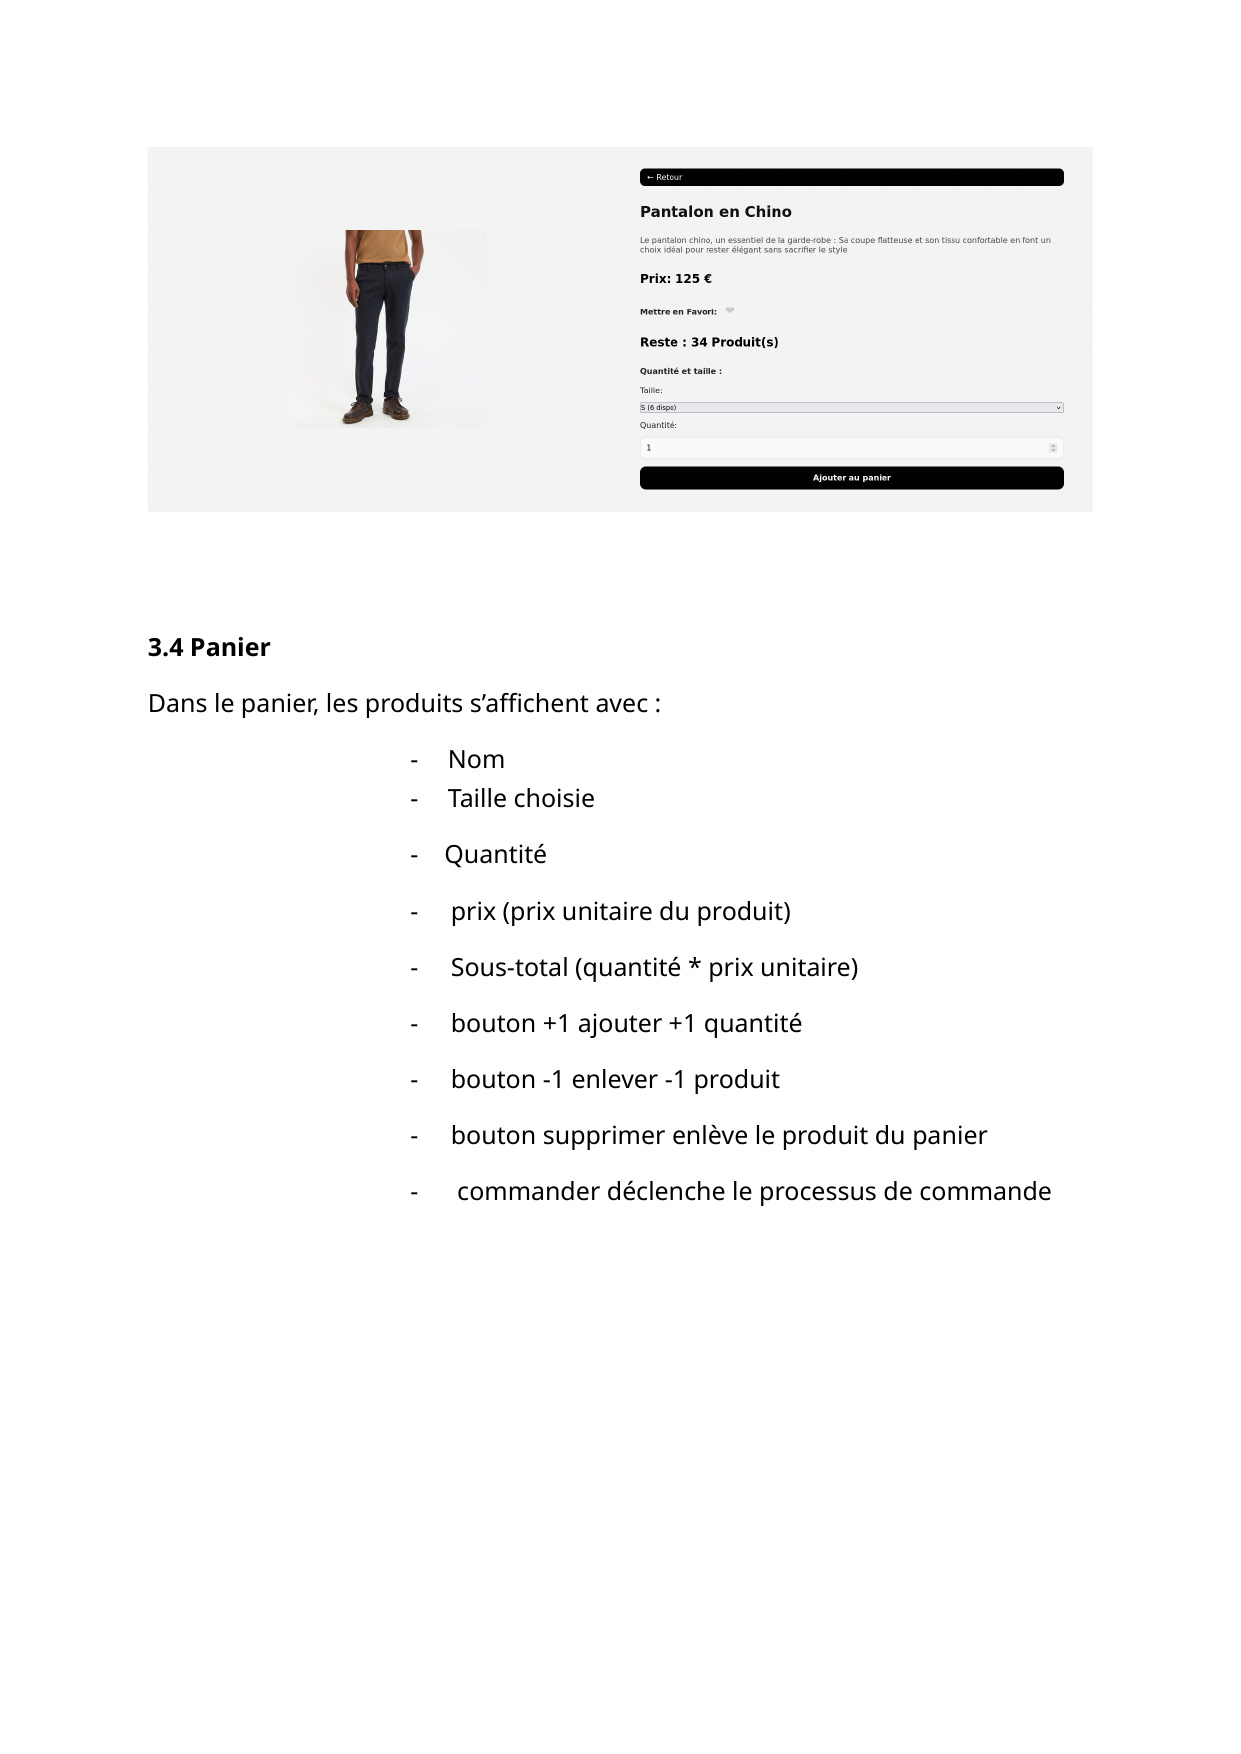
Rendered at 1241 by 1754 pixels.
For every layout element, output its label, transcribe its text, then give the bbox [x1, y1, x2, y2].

text - prix (prix unitaire du produit) [410, 893, 1093, 927]
text - bouton +1 ajouter +1 quantité [410, 1006, 1093, 1040]
text - bouton supprimer enlève le produit du panier [410, 1118, 1093, 1152]
text 3.4 Panier [148, 629, 1093, 663]
list Nom [410, 742, 1093, 776]
text - Sous-total (quantité * prix unitaire) [410, 949, 1093, 983]
text - Quantité [410, 837, 1093, 871]
text Dans le panier, les produits s’affichent avec : [148, 685, 1093, 719]
picture [147, 147, 1093, 512]
text - commander déclenche le processus de commande [410, 1174, 1093, 1208]
list Taille choisie [410, 781, 1093, 815]
text - bouton -1 enlever -1 produit [410, 1062, 1093, 1096]
